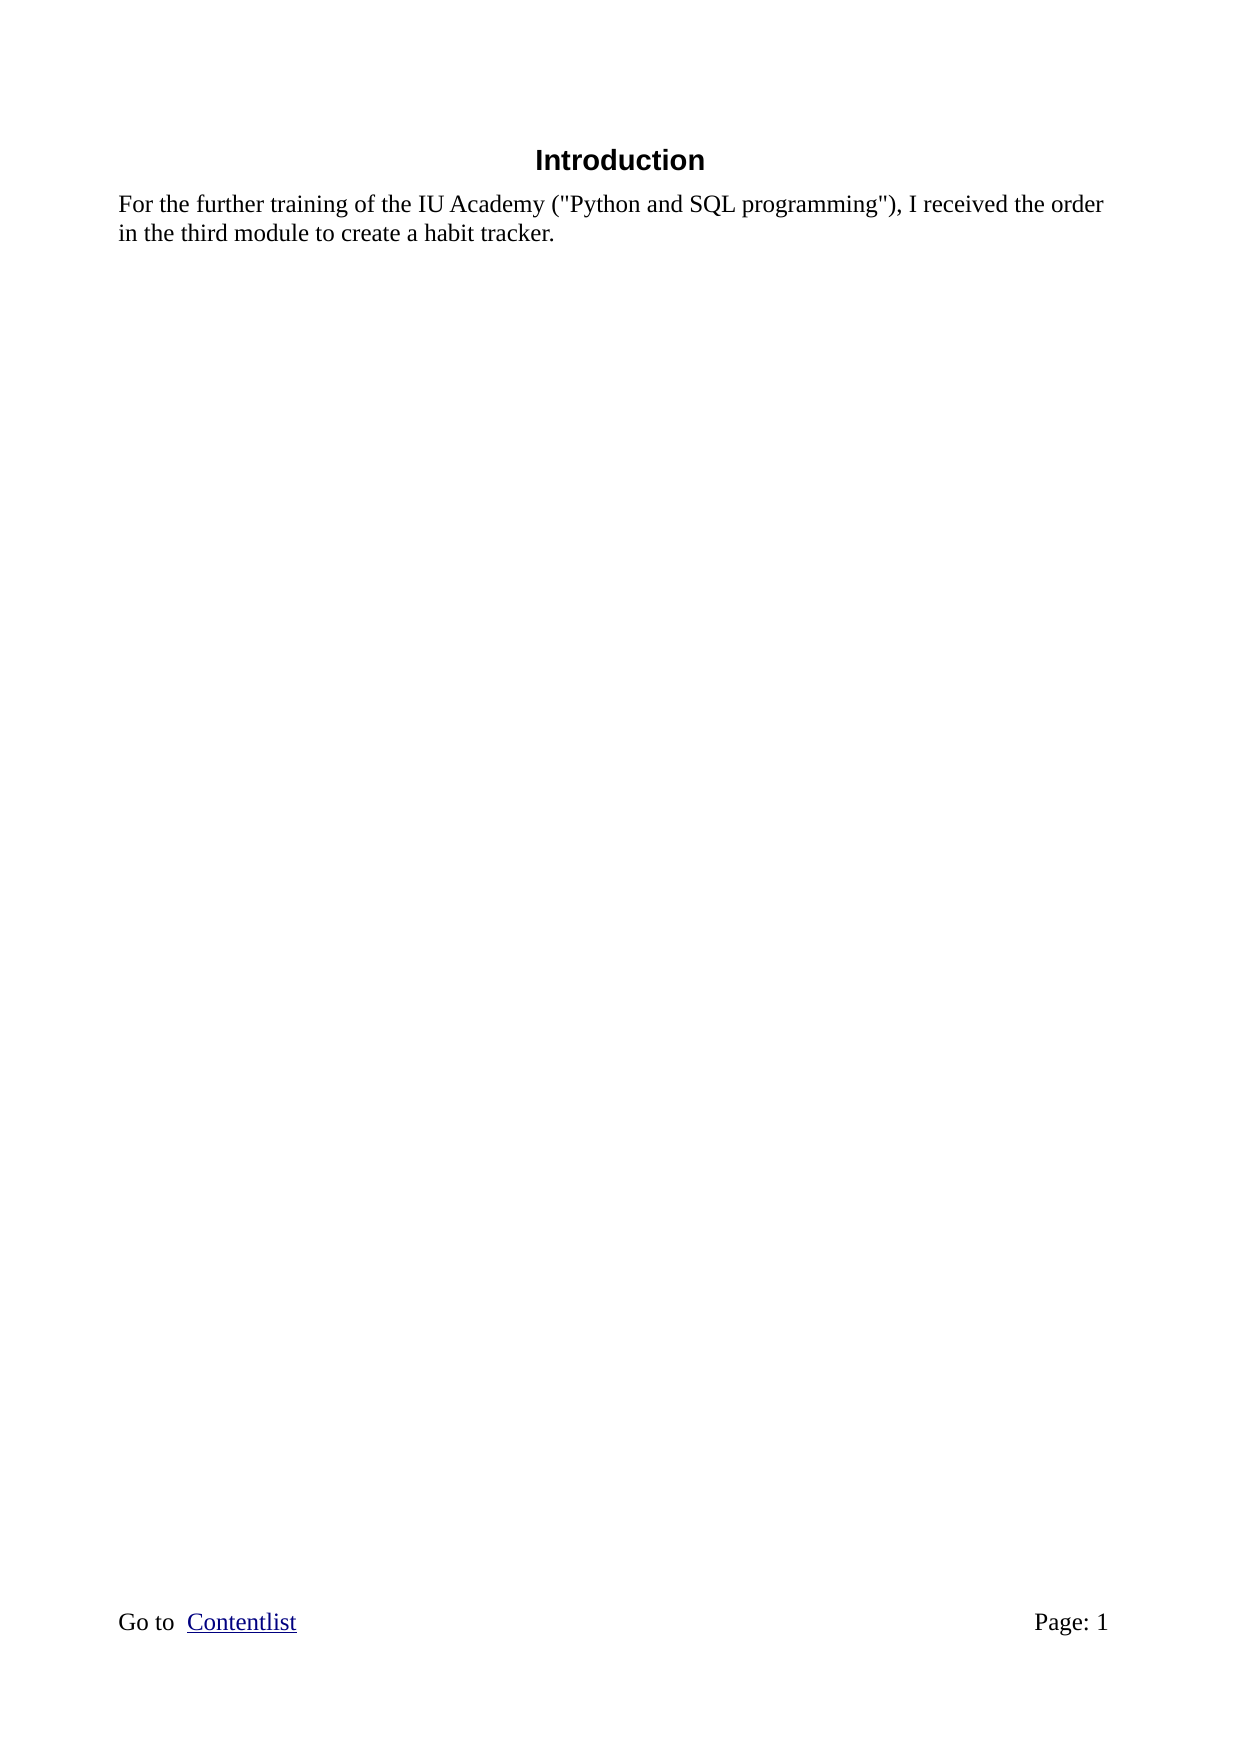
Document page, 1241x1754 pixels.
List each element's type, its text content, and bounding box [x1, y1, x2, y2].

text For the further training of the IU Academy ("Python and SQL programming"), I received the order in the third module to create a habit tracker. [118, 189, 1122, 247]
subtitle Introduction [118, 143, 1122, 177]
